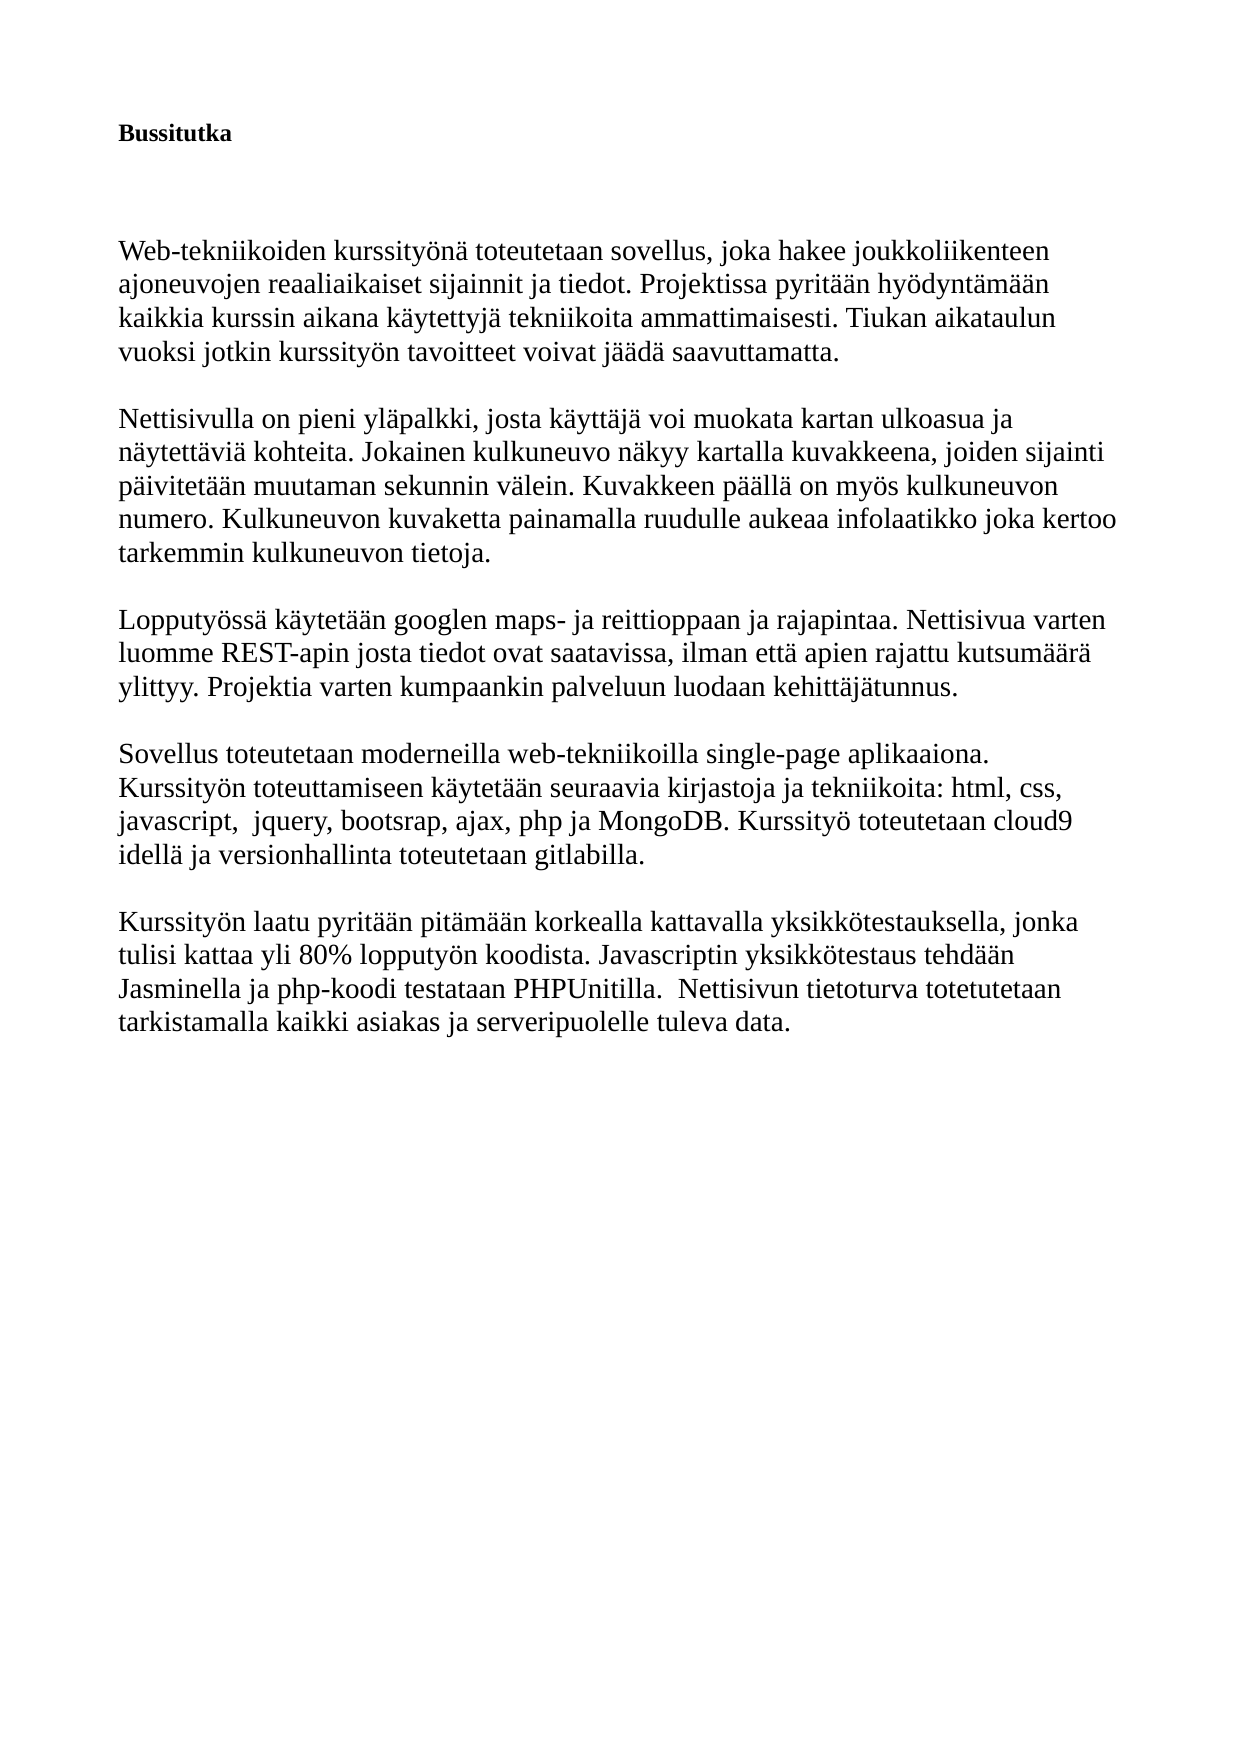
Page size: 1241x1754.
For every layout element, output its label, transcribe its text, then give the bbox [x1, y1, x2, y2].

text Sovellus toteutetaan moderneilla web-tekniikoilla single-page aplikaaiona. Kurssityön toteuttamiseen käytetään seuraavia kirjastoja ja tekniikoita: html, css, javascript, jquery, bootsrap, ajax, php ja MongoDB. Kurssityö toteutetaan cloud9 idellä ja versionhallinta toteutetaan gitlabilla. [118, 736, 1122, 870]
text Bussitutka [118, 118, 1122, 204]
text Kurssityön laatu pyritään pitämään korkealla kattavalla yksikkötestauksella, jonka tulisi kattaa yli 80% lopputyön koodista. Javascriptin yksikkötestaus tehdään Jasminella ja php-koodi testataan PHPUnitilla. Nettisivun tietoturva totetutetaan tarkistamalla kaikki asiakas ja serveripuolelle tuleva data. [118, 904, 1122, 1038]
text Nettisivulla on pieni yläpalkki, josta käyttäjä voi muokata kartan ulkoasua ja näytettäviä kohteita. Jokainen kulkuneuvo näkyy kartalla kuvakkeena, joiden sijainti päivitetään muutaman sekunnin välein. Kuvakkeen päällä on myös kulkuneuvon numero. Kulkuneuvon kuvaketta painamalla ruudulle aukeaa infolaatikko joka kertoo tarkemmin kulkuneuvon tietoja. [118, 401, 1122, 568]
text Lopputyössä käytetään googlen maps- ja reittioppaan ja rajapintaa. Nettisivua varten luomme REST-apin josta tiedot ovat saatavissa, ilman että apien rajattu kutsumäärä ylittyy. Projektia varten kumpaankin palveluun luodaan kehittäjätunnus. [118, 602, 1122, 703]
text Web-tekniikoiden kurssityönä toteutetaan sovellus, joka hakee joukkoliikenteen ajoneuvojen reaaliaikaiset sijainnit ja tiedot. Projektissa pyritään hyödyntämään kaikkia kurssin aikana käytettyjä tekniikoita ammattimaisesti. Tiukan aikataulun vuoksi jotkin kurssityön tavoitteet voivat jäädä saavuttamatta. [118, 233, 1122, 367]
